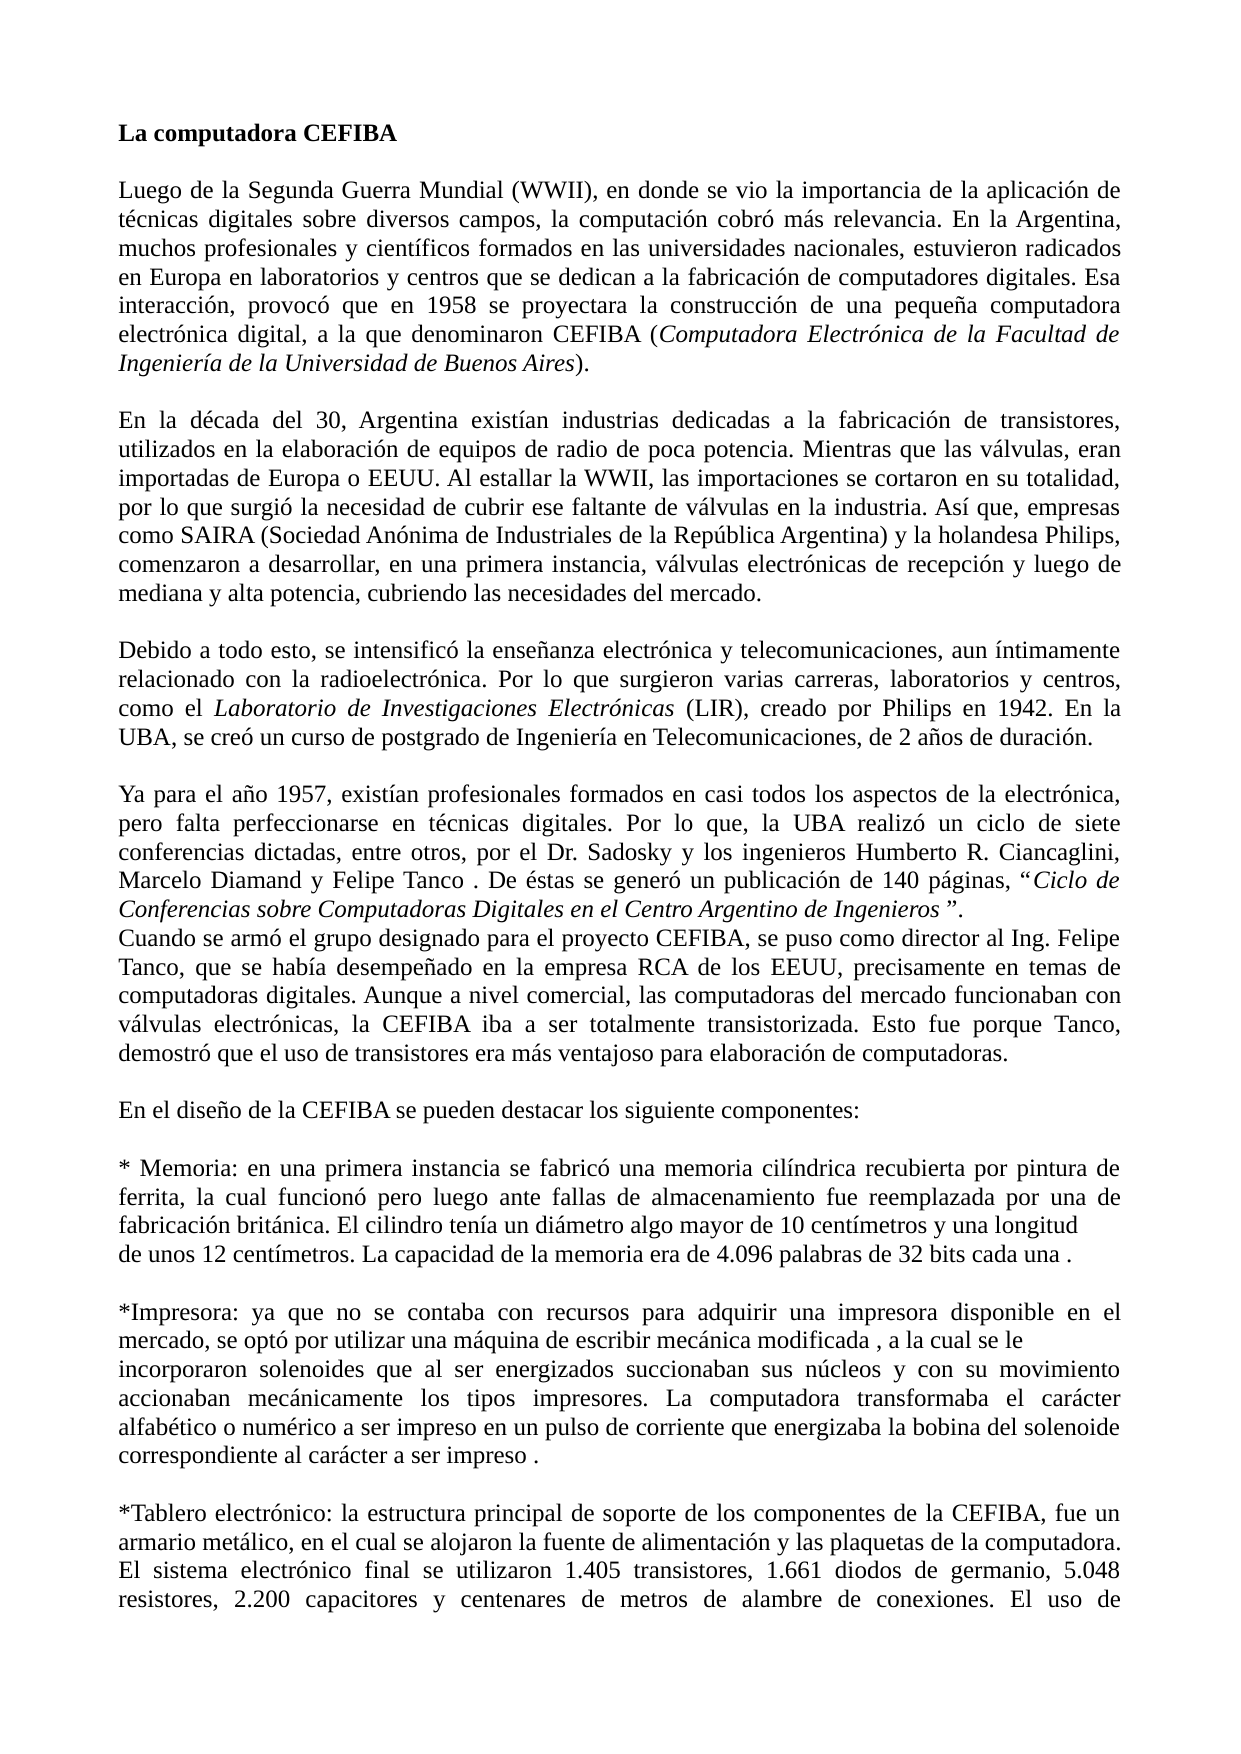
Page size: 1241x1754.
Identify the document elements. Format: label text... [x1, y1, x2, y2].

text En el diseño de la CEFIBA se pueden destacar los siguiente componentes: [118, 1096, 1122, 1124]
text *Tablero electrónico: la estructura principal de soporte de los componentes de la CEFIBA, fue un armario metálico, en el cual se alojaron la fuente de alimentación y las plaquetas de la computadora. El sistema electrónico final se utilizaron 1.405 transistores, 1.661 diodos de germanio, 5.048 resistores, 2.200 capacitores y centenares de metros de alambre de conexiones. El uso de [118, 1498, 1122, 1613]
text Debido a todo esto, se intensificó la enseñanza electrónica y telecomunicaciones, aun íntimamente relacionado con la radioelectrónica. Por lo que surgieron varias carreras, laboratorios y centros, como el Laboratorio de Investigaciones Electrónicas (LIR), creado por Philips en 1942. En la UBA, se creó un curso de postgrado de Ingeniería en Telecomunicaciones, de 2 años de duración. [118, 636, 1122, 751]
text Cuando se armó el grupo designado para el proyecto CEFIBA, se puso como director al Ing. Felipe Tanco, que se había desempeñado en la empresa RCA de los EEUU, precisamente en temas de computadoras digitales. Aunque a nivel comercial, las computadoras del mercado funcionaban con válvulas electrónicas, la CEFIBA iba a ser totalmente transistorizada. Esto fue porque Tanco, demostró que el uso de transistores era más ventajoso para elaboración de computadoras. [118, 923, 1122, 1067]
text *Impresora: ya que no se contaba con recursos para adquirir una impresora disponible en el mercado, se optó por utilizar una máquina de escribir mecánica modificada , a la cual se le [118, 1297, 1122, 1354]
text * Memoria: en una primera instancia se fabricó una memoria cilíndrica recubierta por pintura de ferrita, la cual funcionó pero luego ante fallas de almacenamiento fue reemplazada por una de fabricación británica. El cilindro tenía un diámetro algo mayor de 10 centímetros y una longitud [118, 1153, 1122, 1239]
text Luego de la Segunda Guerra Mundial (WWII), en donde se vio la importancia de la aplicación de técnicas digitales sobre diversos campos, la computación cobró más relevancia. En la Argentina, muchos profesionales y científicos formados en las universidades nacionales, estuvieron radicados en Europa en laboratorios y centros que se dedican a la fabricación de computadores digitales. Esa interacción, provocó que en 1958 se proyectara la construcción de una pequeña computadora electrónica digital, a la que denominaron CEFIBA (Computadora Electrónica de la Facultad de Ingeniería de la Universidad de Buenos Aires). [118, 176, 1122, 377]
text En la década del 30, Argentina existían industrias dedicadas a la fabricación de transistores, utilizados en la elaboración de equipos de radio de poca potencia. Mientras que las válvulas, eran importadas de Europa o EEUU. Al estallar la WWII, las importaciones se cortaron en su totalidad, por lo que surgió la necesidad de cubrir ese faltante de válvulas en la industria. Así que, empresas como SAIRA (Sociedad Anónima de Industriales de la República Argentina) y la holandesa Philips, comenzaron a desarrollar, en una primera instancia, válvulas electrónicas de recepción y luego de mediana y alta potencia, cubriendo las necesidades del mercado. [118, 406, 1122, 607]
text Ya para el año 1957, existían profesionales formados en casi todos los aspectos de la electrónica, pero falta perfeccionarse en técnicas digitales. Por lo que, la UBA realizó un ciclo de siete conferencias dictadas, entre otros, por el Dr. Sadosky y los ingenieros Humberto R. Ciancaglini, Marcelo Diamand y Felipe Tanco . De éstas se generó un publicación de 140 páginas, “Ciclo de Conferencias sobre Computadoras Digitales en el Centro Argentino de Ingenieros ”. [118, 779, 1122, 923]
text de unos 12 centímetros. La capacidad de la memoria era de 4.096 palabras de 32 bits cada una . [118, 1239, 1122, 1268]
text incorporaron solenoides que al ser energizados succionaban sus núcleos y con su movimiento accionaban mecánicamente los tipos impresores. La computadora transformaba el carácter alfabético o numérico a ser impreso en un pulso de corriente que energizaba la bobina del solenoide correspondiente al carácter a ser impreso . [118, 1354, 1122, 1469]
text La computadora CEFIBA [118, 118, 1122, 147]
